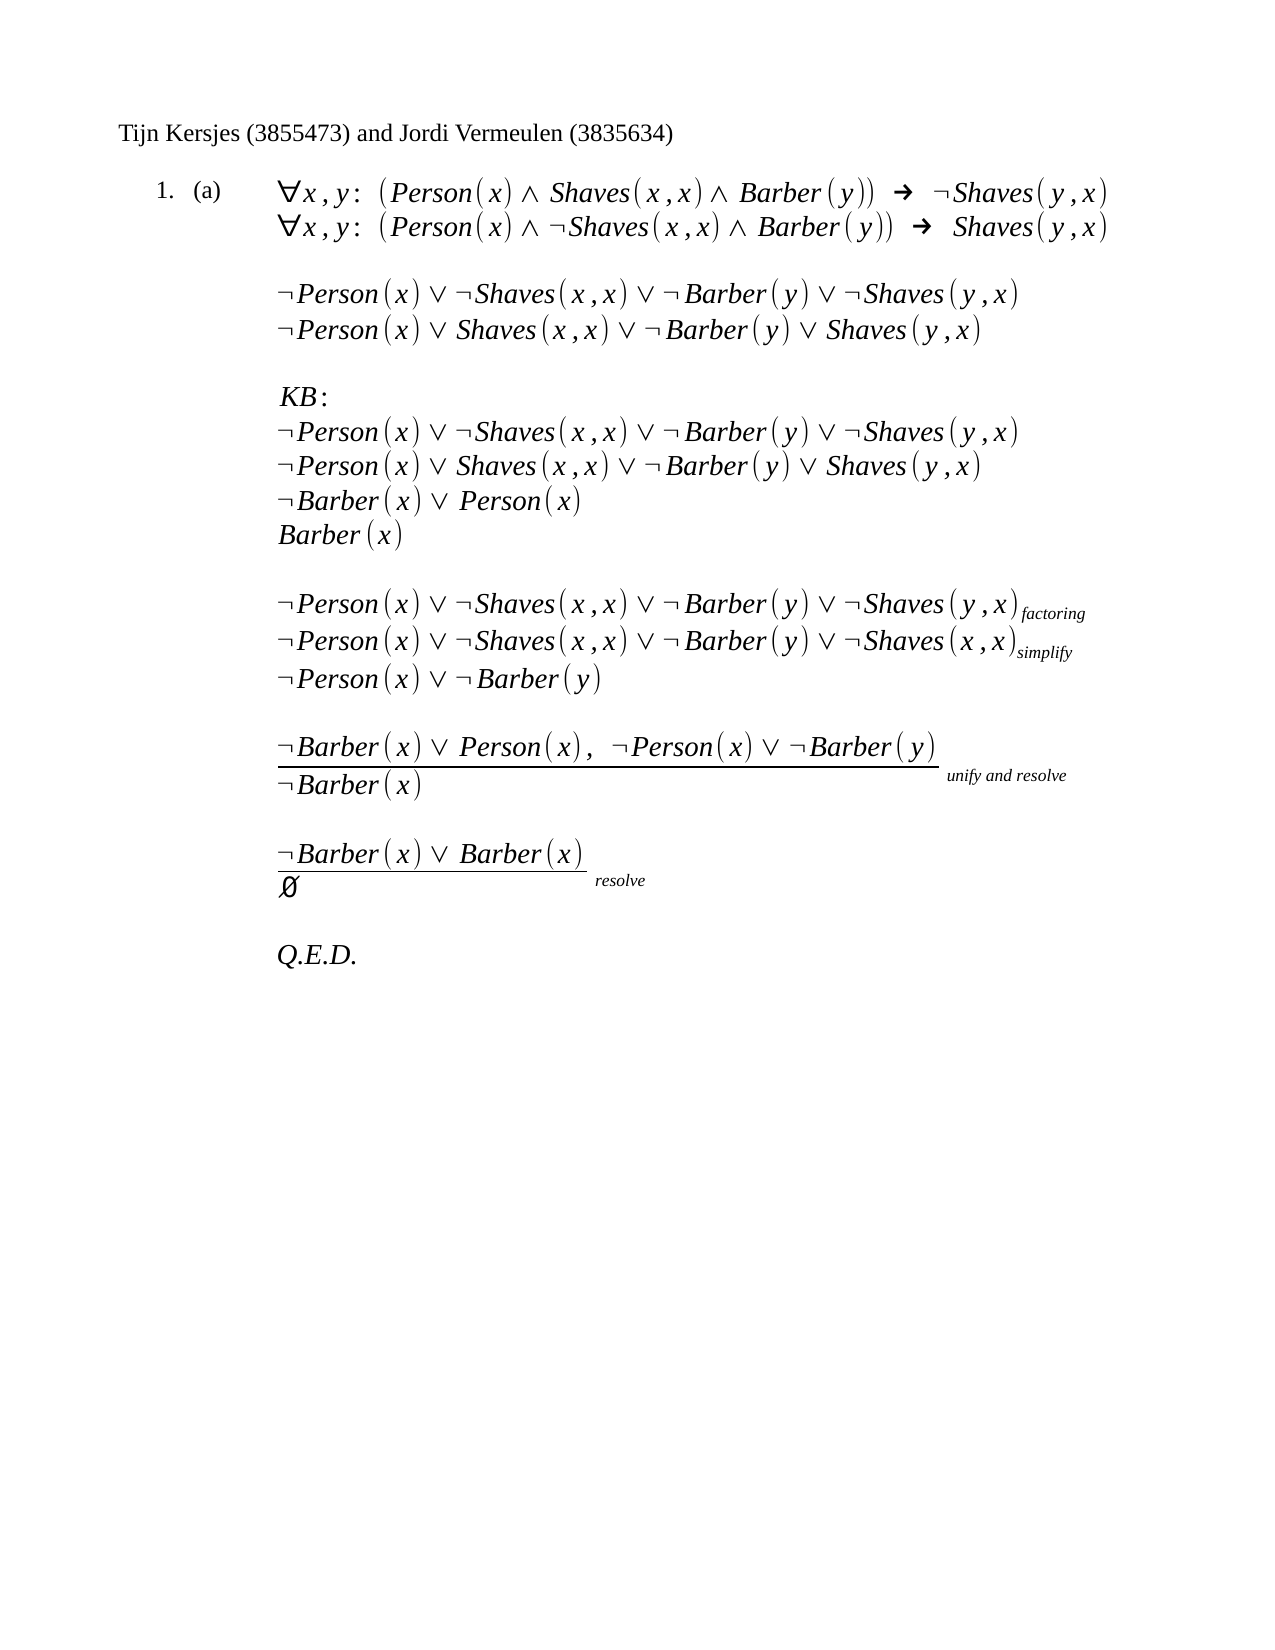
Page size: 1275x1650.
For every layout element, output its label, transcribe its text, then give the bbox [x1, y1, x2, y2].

text Tijn Kersjes (3855473) and Jordi Vermeulen (3835634) [118, 118, 1157, 147]
list (a) [156, 176, 1157, 204]
